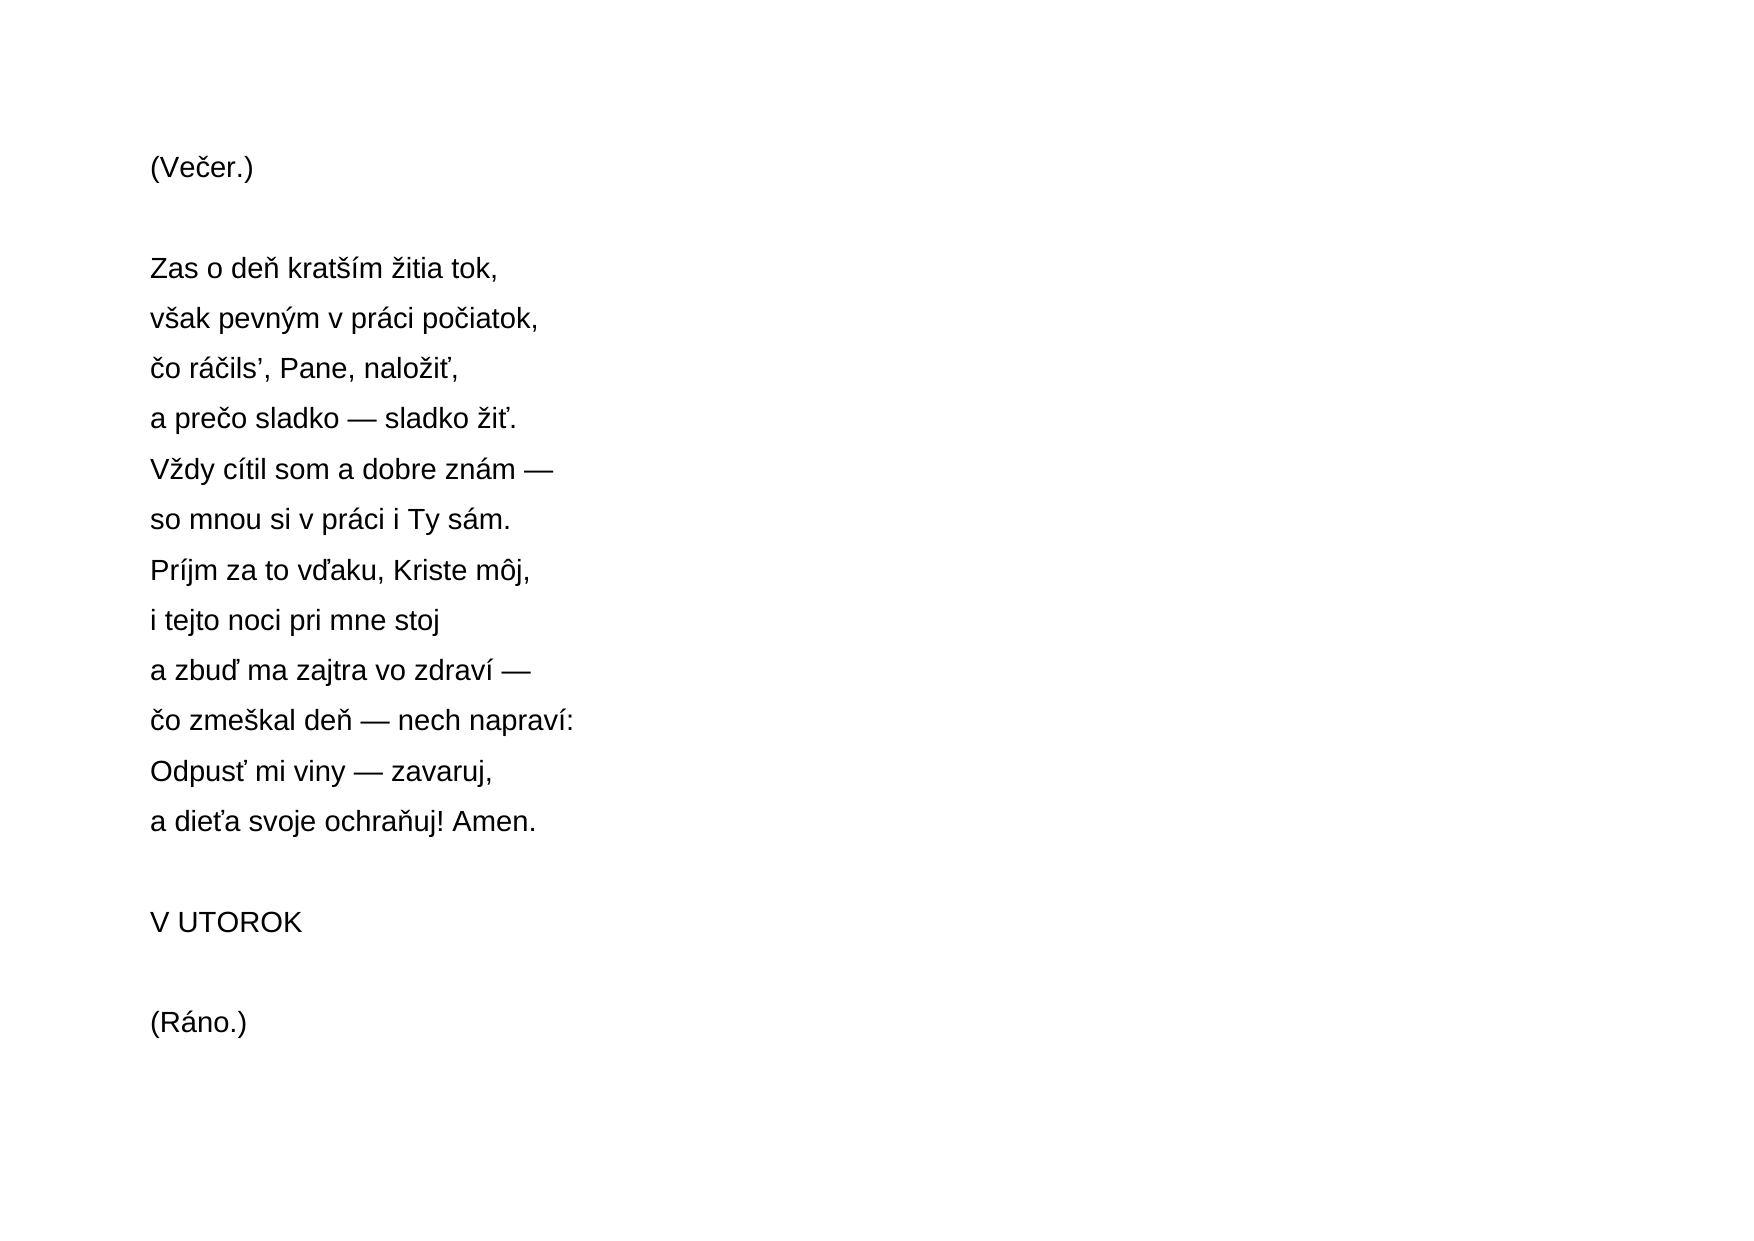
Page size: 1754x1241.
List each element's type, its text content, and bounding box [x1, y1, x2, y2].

text Vždy cítil som a dobre znám — [150, 452, 1243, 485]
text Príjm za to vďaku, Kriste môj, [150, 552, 1243, 586]
text Odpusť mi viny — zavaruj, [150, 754, 1243, 787]
text (Večer.) [150, 150, 1243, 183]
text i tejto noci pri mne stoj [150, 603, 1243, 636]
text však pevným v práci počiatok, [150, 301, 1243, 334]
text V UTOROK [150, 905, 1243, 938]
text so mnou si v práci i Ty sám. [150, 502, 1243, 536]
text Zas o deň kratším žitia tok, [150, 251, 1243, 284]
text čo zmeškal deň — nech napraví: [150, 703, 1243, 737]
text a prečo sladko — sladko žiť. [150, 402, 1243, 435]
text (Ráno.) [150, 1005, 1243, 1039]
text a zbuď ma zajtra vo zdraví — [150, 653, 1243, 687]
text čo ráčils’, Pane, naložiť, [150, 351, 1243, 385]
text a dieťa svoje ochraňuj! Amen. [150, 804, 1243, 838]
